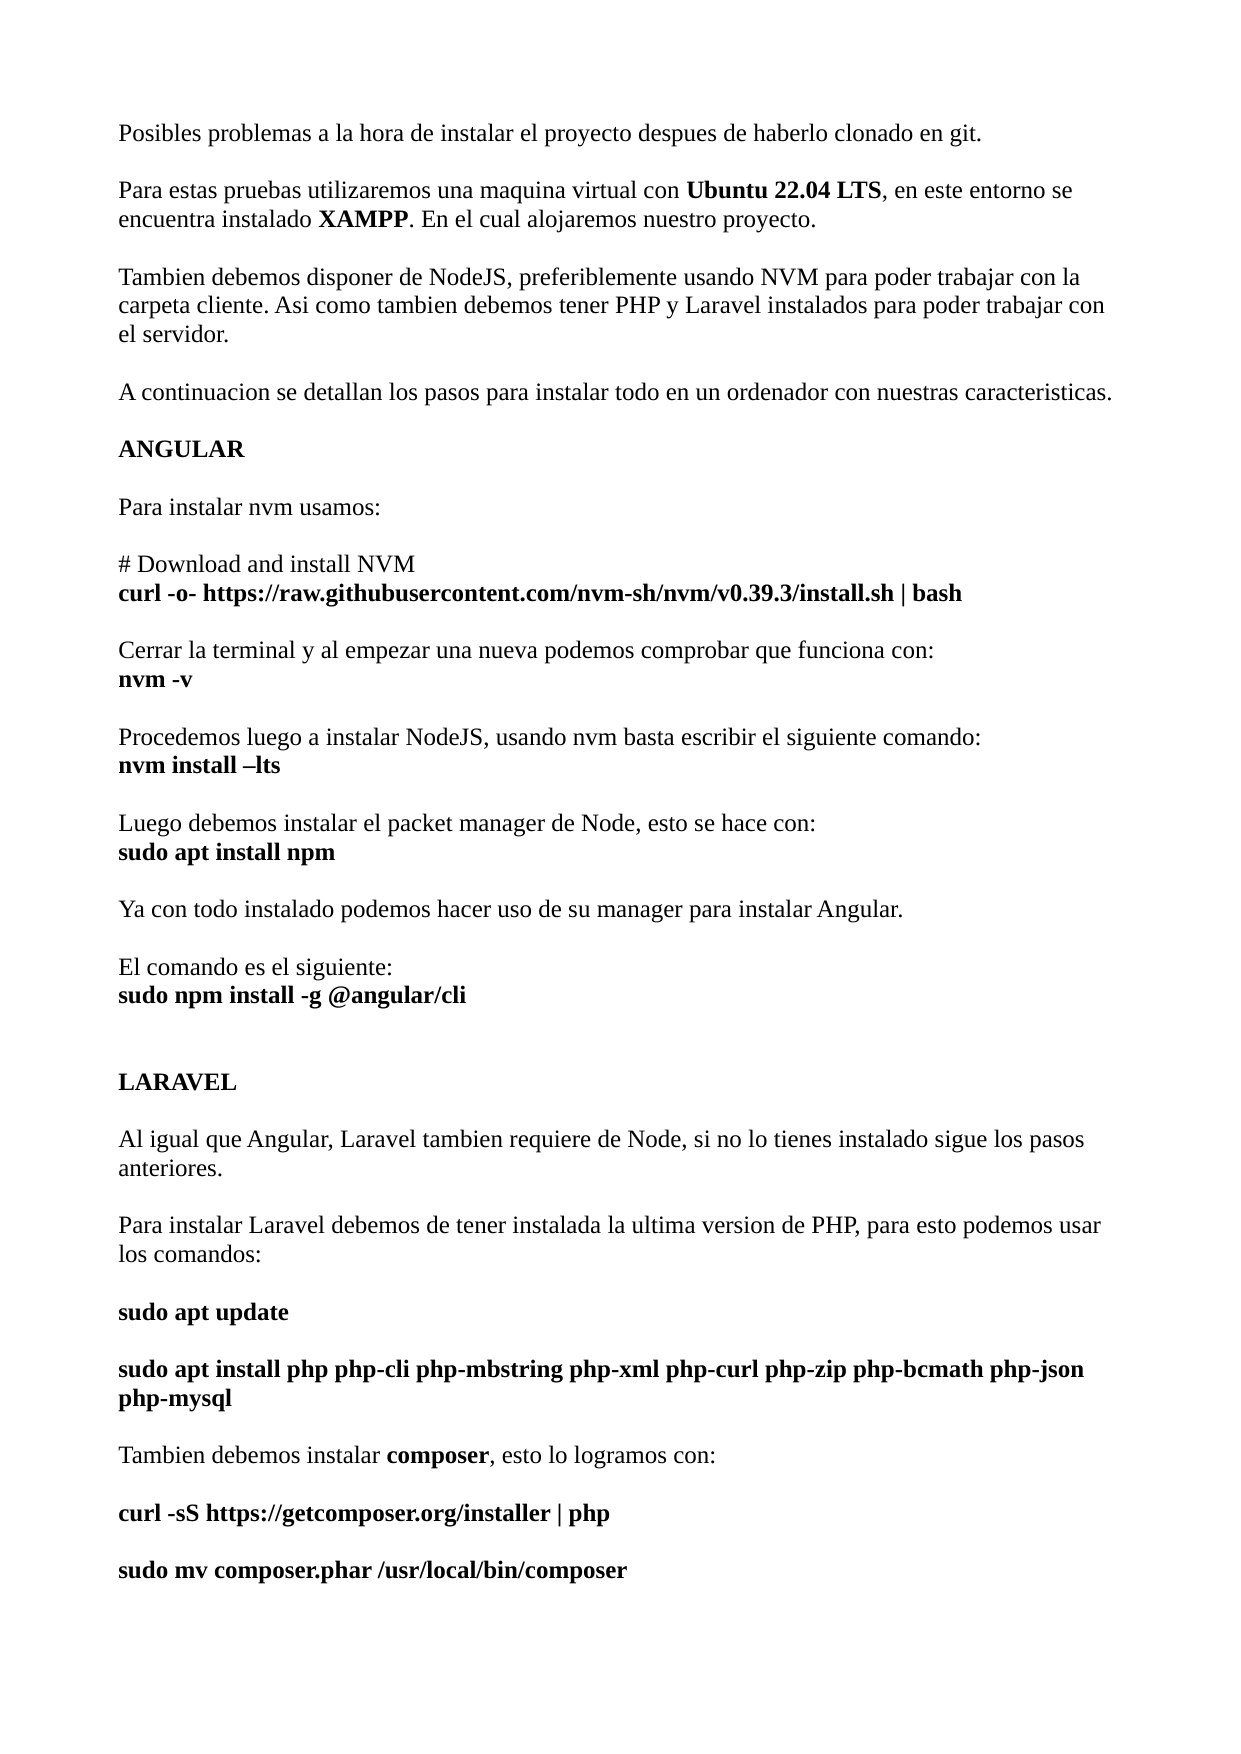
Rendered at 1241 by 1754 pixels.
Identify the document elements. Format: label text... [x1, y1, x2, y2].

text Ya con todo instalado podemos hacer uso de su manager para instalar Angular. [118, 894, 1122, 923]
text sudo npm install -g @angular/cli [118, 981, 1122, 1009]
text Para instalar Laravel debemos de tener instalada la ultima version de PHP, para esto podemos usar los comandos: [118, 1211, 1122, 1268]
text Para instalar nvm usamos: [118, 492, 1122, 521]
text Para estas pruebas utilizaremos una maquina virtual con Ubuntu 22.04 LTS, en este entorno se encuentra instalado XAMPP. En el cual alojaremos nuestro proyecto. [118, 176, 1122, 233]
text El comando es el siguiente: [118, 952, 1122, 981]
text Procedemos luego a instalar NodeJS, usando nvm basta escribir el siguiente comando: [118, 722, 1122, 751]
text Tambien debemos instalar composer, esto lo logramos con: [118, 1441, 1122, 1469]
text LARAVEL [118, 1067, 1122, 1096]
text nvm -v [118, 664, 1122, 693]
text curl -sS https://getcomposer.org/installer | php [118, 1498, 1122, 1526]
text ANGULAR [118, 434, 1122, 463]
text # Download and install NVM [118, 549, 1122, 578]
text Posibles problemas a la hora de instalar el proyecto despues de haberlo clonado en git. [118, 118, 1122, 147]
text curl -o- https://raw.githubusercontent.com/nvm-sh/nvm/v0.39.3/install.sh | bash Cerrar la terminal y al empezar una nueva podemos comprobar que funciona con: [118, 578, 1122, 664]
text Tambien debemos disponer de NodeJS, preferiblemente usando NVM para poder trabajar con la carpeta cliente. Asi como tambien debemos tener PHP y Laravel instalados para poder trabajar con el servidor. [118, 262, 1122, 348]
text sudo mv composer.phar /usr/local/bin/composer [118, 1555, 1122, 1583]
text sudo apt update [118, 1297, 1122, 1326]
text nvm install –lts [118, 751, 1122, 779]
text A continuacion se detallan los pasos para instalar todo en un ordenador con nuestras caracteristicas. [118, 377, 1122, 406]
text Luego debemos instalar el packet manager de Node, esto se hace con: [118, 808, 1122, 837]
text sudo apt install php php-cli php-mbstring php-xml php-curl php-zip php-bcmath php-json php-mysql [118, 1354, 1122, 1412]
text Al igual que Angular, Laravel tambien requiere de Node, si no lo tienes instalado sigue los pasos anteriores. [118, 1124, 1122, 1182]
text sudo apt install npm [118, 837, 1122, 866]
